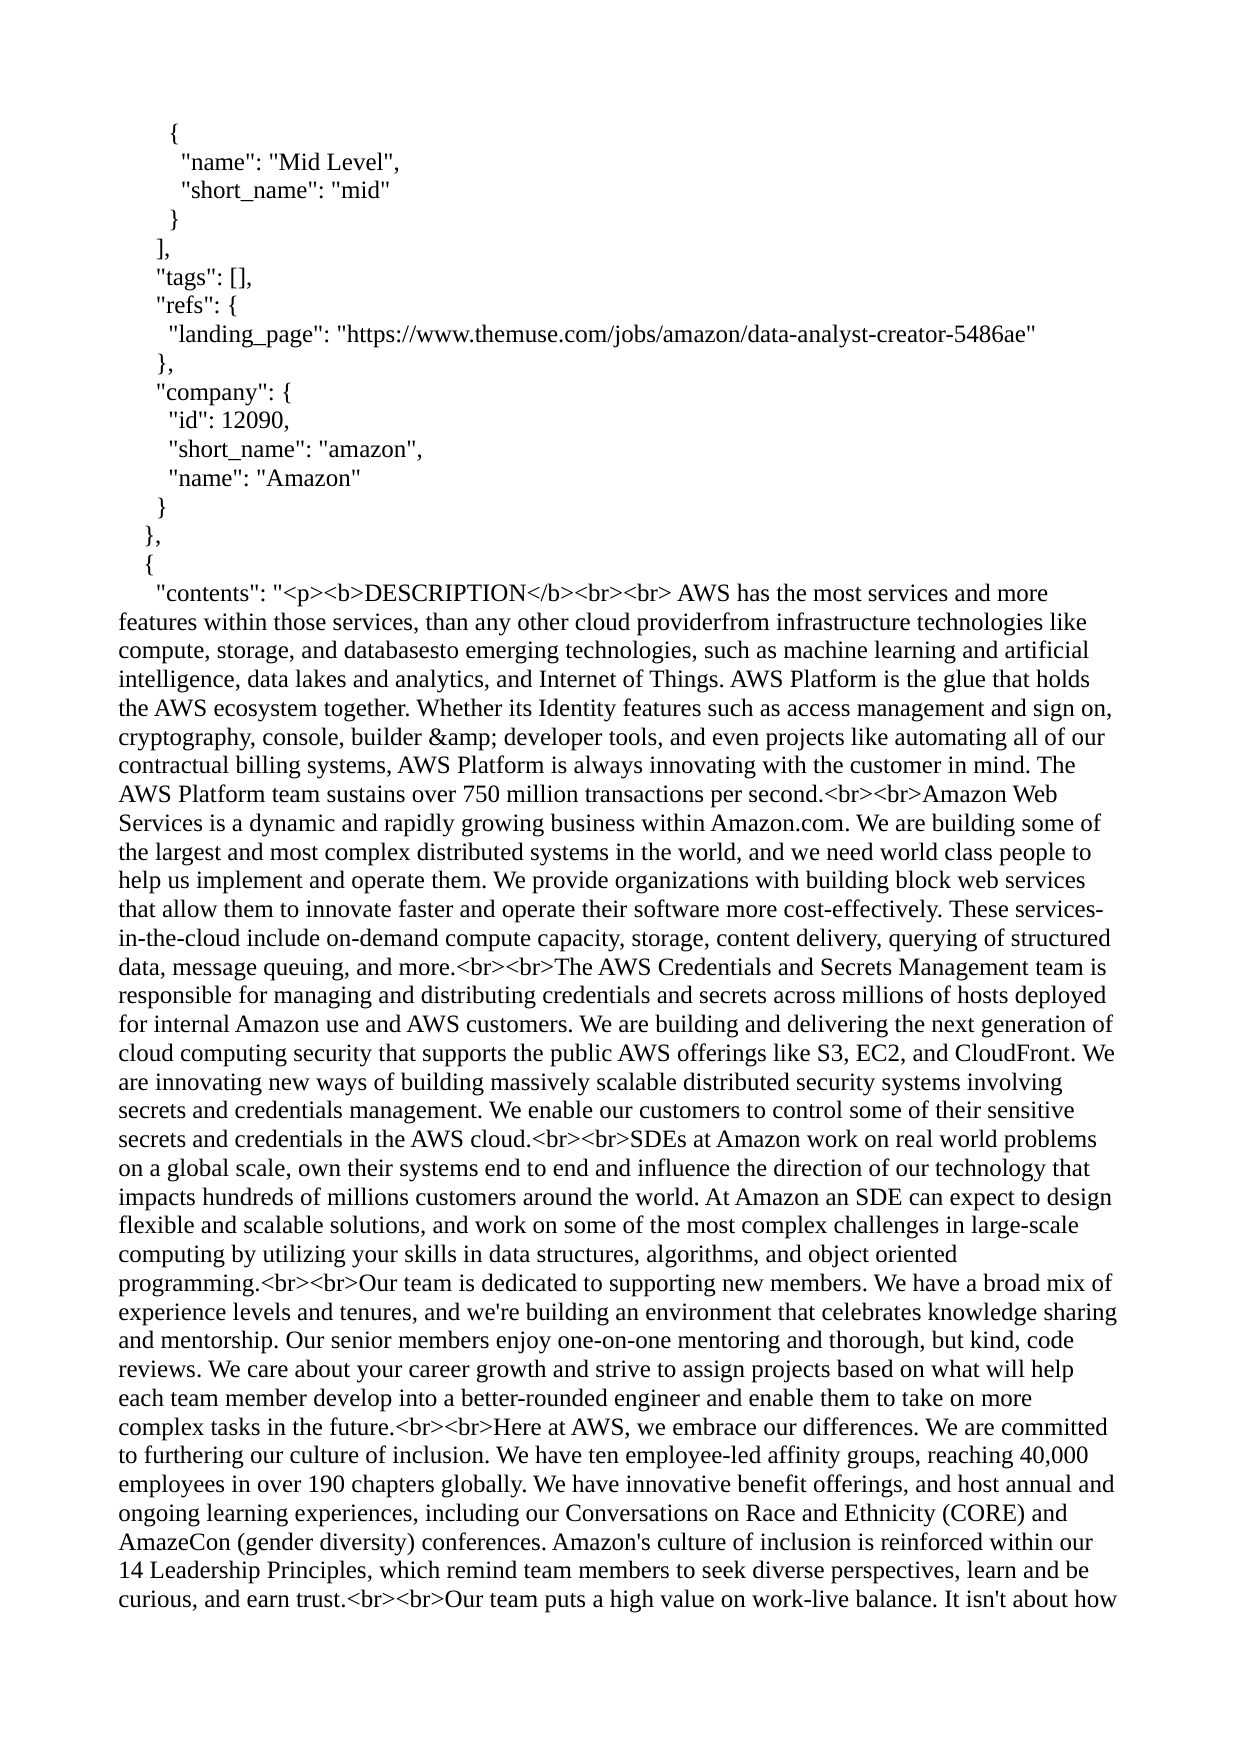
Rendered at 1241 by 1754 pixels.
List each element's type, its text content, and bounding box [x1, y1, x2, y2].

text { [118, 549, 1122, 578]
text } [118, 492, 1122, 521]
text "name": "Mid Level", [118, 147, 1122, 176]
text ], [118, 233, 1122, 262]
text "tags": [], [118, 262, 1122, 291]
text "refs": { [118, 291, 1122, 319]
text "company": { [118, 377, 1122, 406]
text }, [118, 348, 1122, 377]
text "name": "Amazon" [118, 463, 1122, 492]
text "short_name": "amazon", [118, 434, 1122, 463]
text "landing_page": "https://www.themuse.com/jobs/amazon/data-analyst-creator-5486ae" [118, 319, 1122, 348]
text "id": 12090, [118, 406, 1122, 434]
text } [118, 204, 1122, 233]
text "short_name": "mid" [118, 176, 1122, 204]
text "contents": "<p><b>DESCRIPTION</b><br><br> AWS has the most services and more features within those services, than any other cloud providerfrom infrastructure technologies like compute, storage, and databasesto emerging technologies, such as machine learning and artificial intelligence, data lakes and analytics, and Internet of Things. AWS Platform is the glue that holds the AWS ecosystem together. Whether its Identity features such as access management and sign on, cryptography, console, builder &amp; developer tools, and even projects like automating all of our contractual billing systems, AWS Platform is always innovating with the customer in mind. The AWS Platform team sustains over 750 million transactions per second.<br><br>Amazon Web Services is a dynamic and rapidly growing business within Amazon.com. We are building some of the largest and most complex distributed systems in the world, and we need world class people to help us implement and operate them. We provide organizations with building block web services that allow them to innovate faster and operate their software more cost-effectively. These services-in-the-cloud include on-demand compute capacity, storage, content delivery, querying of structured data, message queuing, and more.<br><br>The AWS Credentials and Secrets Management team is responsible for managing and distributing credentials and secrets across millions of hosts deployed for internal Amazon use and AWS customers. We are building and delivering the next generation of cloud computing security that supports the public AWS offerings like S3, EC2, and CloudFront. We are innovating new ways of building massively scalable distributed security systems involving secrets and credentials management. We enable our customers to control some of their sensitive secrets and credentials in the AWS cloud.<br><br>SDEs at Amazon work on real world problems on a global scale, own their systems end to end and influence the direction of our technology that impacts hundreds of millions customers around the world. At Amazon an SDE can expect to design flexible and scalable solutions, and work on some of the most complex challenges in large-scale computing by utilizing your skills in data structures, algorithms, and object oriented programming.<br><br>Our team is dedicated to supporting new members. We have a broad mix of experience levels and tenures, and we're building an environment that celebrates knowledge sharing and mentorship. Our senior members enjoy one-on-one mentoring and thorough, but kind, code reviews. We care about your career growth and strive to assign projects based on what will help each team member develop into a better-rounded engineer and enable them to take on more complex tasks in the future.<br><br>Here at AWS, we embrace our differences. We are committed to furthering our culture of inclusion. We have ten employee-led affinity groups, reaching 40,000 employees in over 190 chapters globally. We have innovative benefit offerings, and host annual and ongoing learning experiences, including our Conversations on Race and Ethnicity (CORE) and AmazeCon (gender diversity) conferences. Amazon's culture of inclusion is reinforced within our 14 Leadership Principles, which remind team members to seek diverse perspectives, learn and be curious, and earn trust.<br><br>Our team puts a high value on work-live balance. It isn't about how [118, 578, 1122, 1613]
text { [118, 118, 1122, 147]
text }, [118, 521, 1122, 549]
